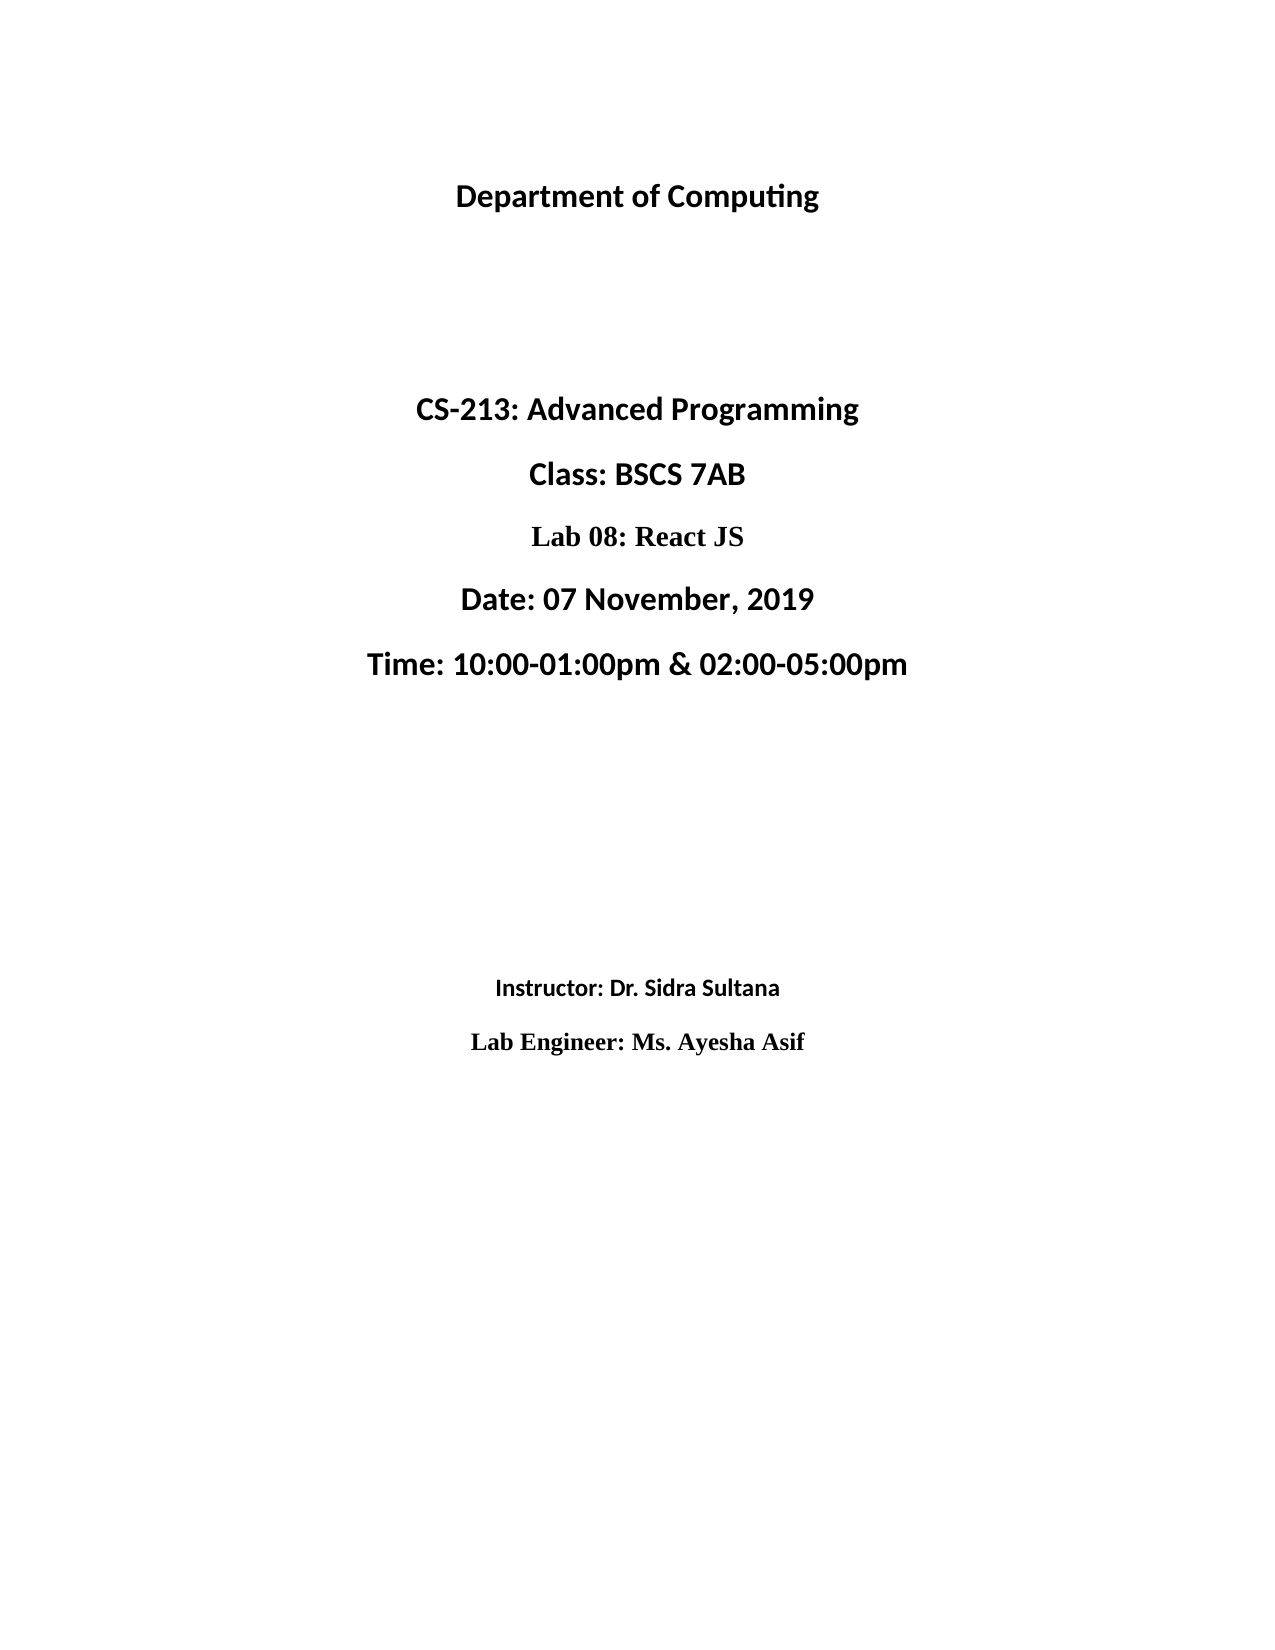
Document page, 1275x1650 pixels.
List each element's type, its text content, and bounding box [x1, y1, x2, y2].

text Date: 07 November, 2019 [150, 577, 1125, 618]
subtitle Lab 08: React JS [150, 519, 1125, 552]
text Time: 10:00-01:00pm & 02:00-05:00pm [150, 643, 1125, 684]
text Lab Engineer: Ms. Ayesha Asif [150, 1027, 1125, 1056]
subtitle Instructor: Dr. Sidra Sultana [150, 972, 1125, 1002]
text Class: BSCS 7AB [150, 453, 1125, 494]
text CS-213: Advanced Programming [150, 387, 1125, 428]
subtitle Department of Computing [150, 175, 1125, 256]
